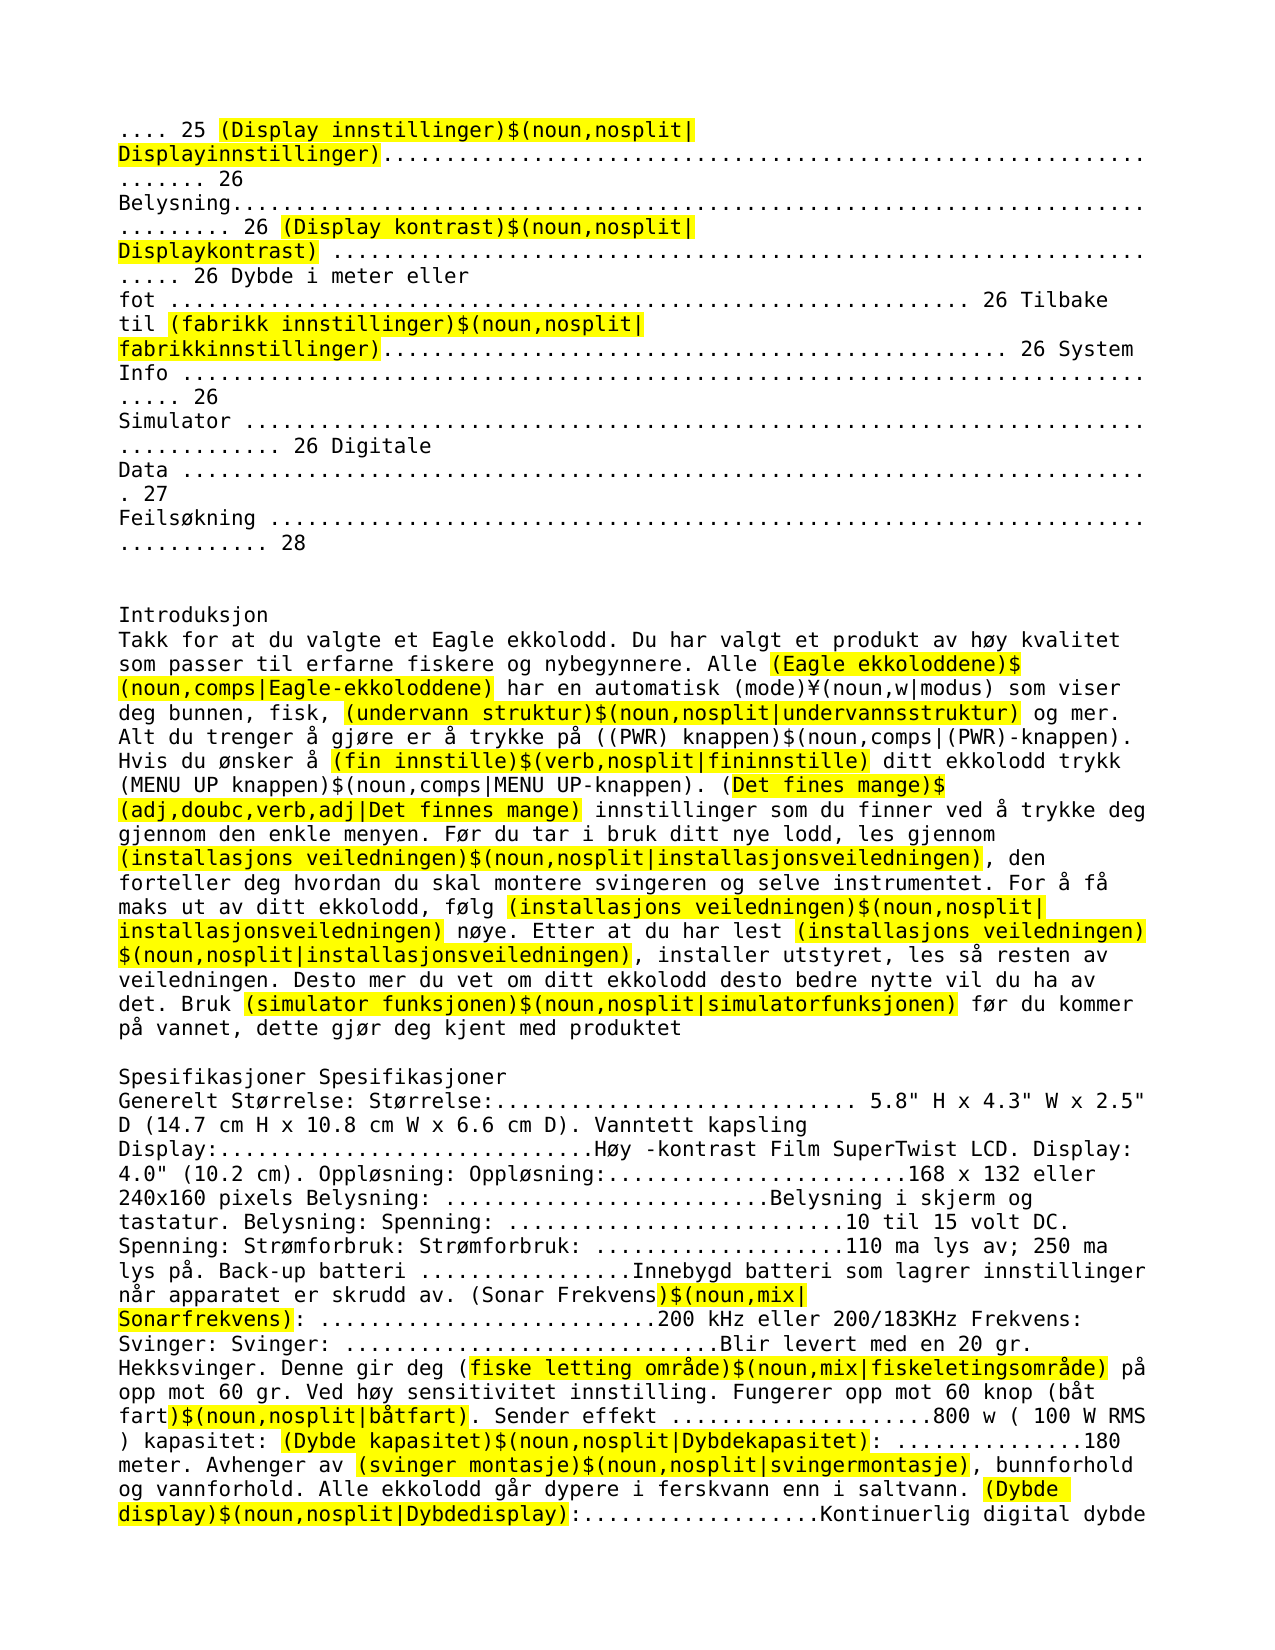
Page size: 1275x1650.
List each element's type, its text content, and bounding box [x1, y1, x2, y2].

text Introduksjon [118, 603, 1157, 628]
text Takk for at du valgte et Eagle ekkolodd. Du har valgt et produkt av høy kvalitet som passer til erfarne fiskere og nybegynnere. Alle (Eagle ekkoloddene)$(noun,comps|Eagle-ekkoloddene) har en automatisk (mode)¥(noun,w|modus) som viser deg bunnen, fisk, (undervann struktur)$(noun,nosplit|undervannsstruktur) og mer. Alt du trenger å gjøre er å trykke på ((PWR) knappen)$(noun,comps|(PWR)-knappen). Hvis du ønsker å (fin innstille)$(verb,nosplit|fininnstille) ditt ekkolodd trykk (MENU UP knappen)$(noun,comps|MENU UP-knappen). (Det fines mange)$(adj,doubc,verb,adj|Det finnes mange) innstillinger som du finner ved å trykke deg gjennom den enkle menyen. Før du tar i bruk ditt nye lodd, les gjennom (installasjons veiledningen)$(noun,nosplit|installasjonsveiledningen), den forteller deg hvordan du skal montere svingeren og selve instrumentet. For å få maks ut av ditt ekkolodd, følg (installasjons veiledningen)$(noun,nosplit|installasjonsveiledningen) nøye. Etter at du har lest (installasjons veiledningen)$(noun,nosplit|installasjonsveiledningen), installer utstyret, les så resten av veiledningen. Desto mer du vet om ditt ekkolodd desto bedre nytte vil du ha av det. Bruk (simulator funksjonen)$(noun,nosplit|simulatorfunksjonen) før du kommer på vannet, dette gjør deg kjent med produktet [118, 628, 1157, 1040]
text Simulator ..................................................................................... 26 Digitale Data .............................................................................. 27 Feilsøkning .................................................................................. 28 [118, 409, 1157, 555]
text Generelt Størrelse: Størrelse:............................. 5.8" H x 4.3" W x 2.5" D (14.7 cm H x 10.8 cm W x 6.6 cm D). Vanntett kapsling Display:..............................Høy -kontrast Film SuperTwist LCD. Display: 4.0" (10.2 cm). Oppløsning: Oppløsning:........................168 x 132 eller 240x160 pixels Belysning: ..........................Belysning i skjerm og tastatur. Belysning: Spenning: ...........................10 til 15 volt DC. Spenning: Strømforbruk: Strømforbruk: ....................110 ma lys av; 250 ma lys på. Back-up batteri .................Innebygd batteri som lagrer innstillinger når apparatet er skrudd av. (Sonar Frekvens)$(noun,mix|Sonarfrekvens): ...........................200 kHz eller 200/183KHz Frekvens: Svinger: Svinger: ..............................Blir levert med en 20 gr. Hekksvinger. Denne gir deg (fiske letting område)$(noun,mix|fiskeletingsområde) på opp mot 60 gr. Ved høy sensitivitet innstilling. Fungerer opp mot 60 knop (båt fart)$(noun,nosplit|båtfart). Sender effekt .....................800 w ( 100 W RMS ) kapasitet: (Dybde kapasitet)$(noun,nosplit|Dybdekapasitet): ...............180 meter. Avhenger av (svinger montasje)$(noun,nosplit|svingermontasje), bunnforhold og vannforhold. Alle ekkolodd går dypere i ferskvann enn i saltvann. (Dybde display)$(noun,nosplit|Dybdedisplay):...................Kontinuerlig digital dybde [118, 1089, 1157, 1526]
text .... 25 (Display innstillinger)$(noun,nosplit|Displayinnstillinger).................................................................... 26 Belysning.................................................................................. 26 (Display kontrast)$(noun,nosplit|Displaykontrast) ...................................................................... 26 Dybde i meter eller fot ................................................................ 26 Tilbake til (fabrikk innstillinger)$(noun,nosplit|fabrikkinnstillinger).................................................. 26 System Info .................................................................................. 26 [118, 118, 1157, 409]
text Spesifikasjoner Spesifikasjoner [118, 1065, 1157, 1089]
